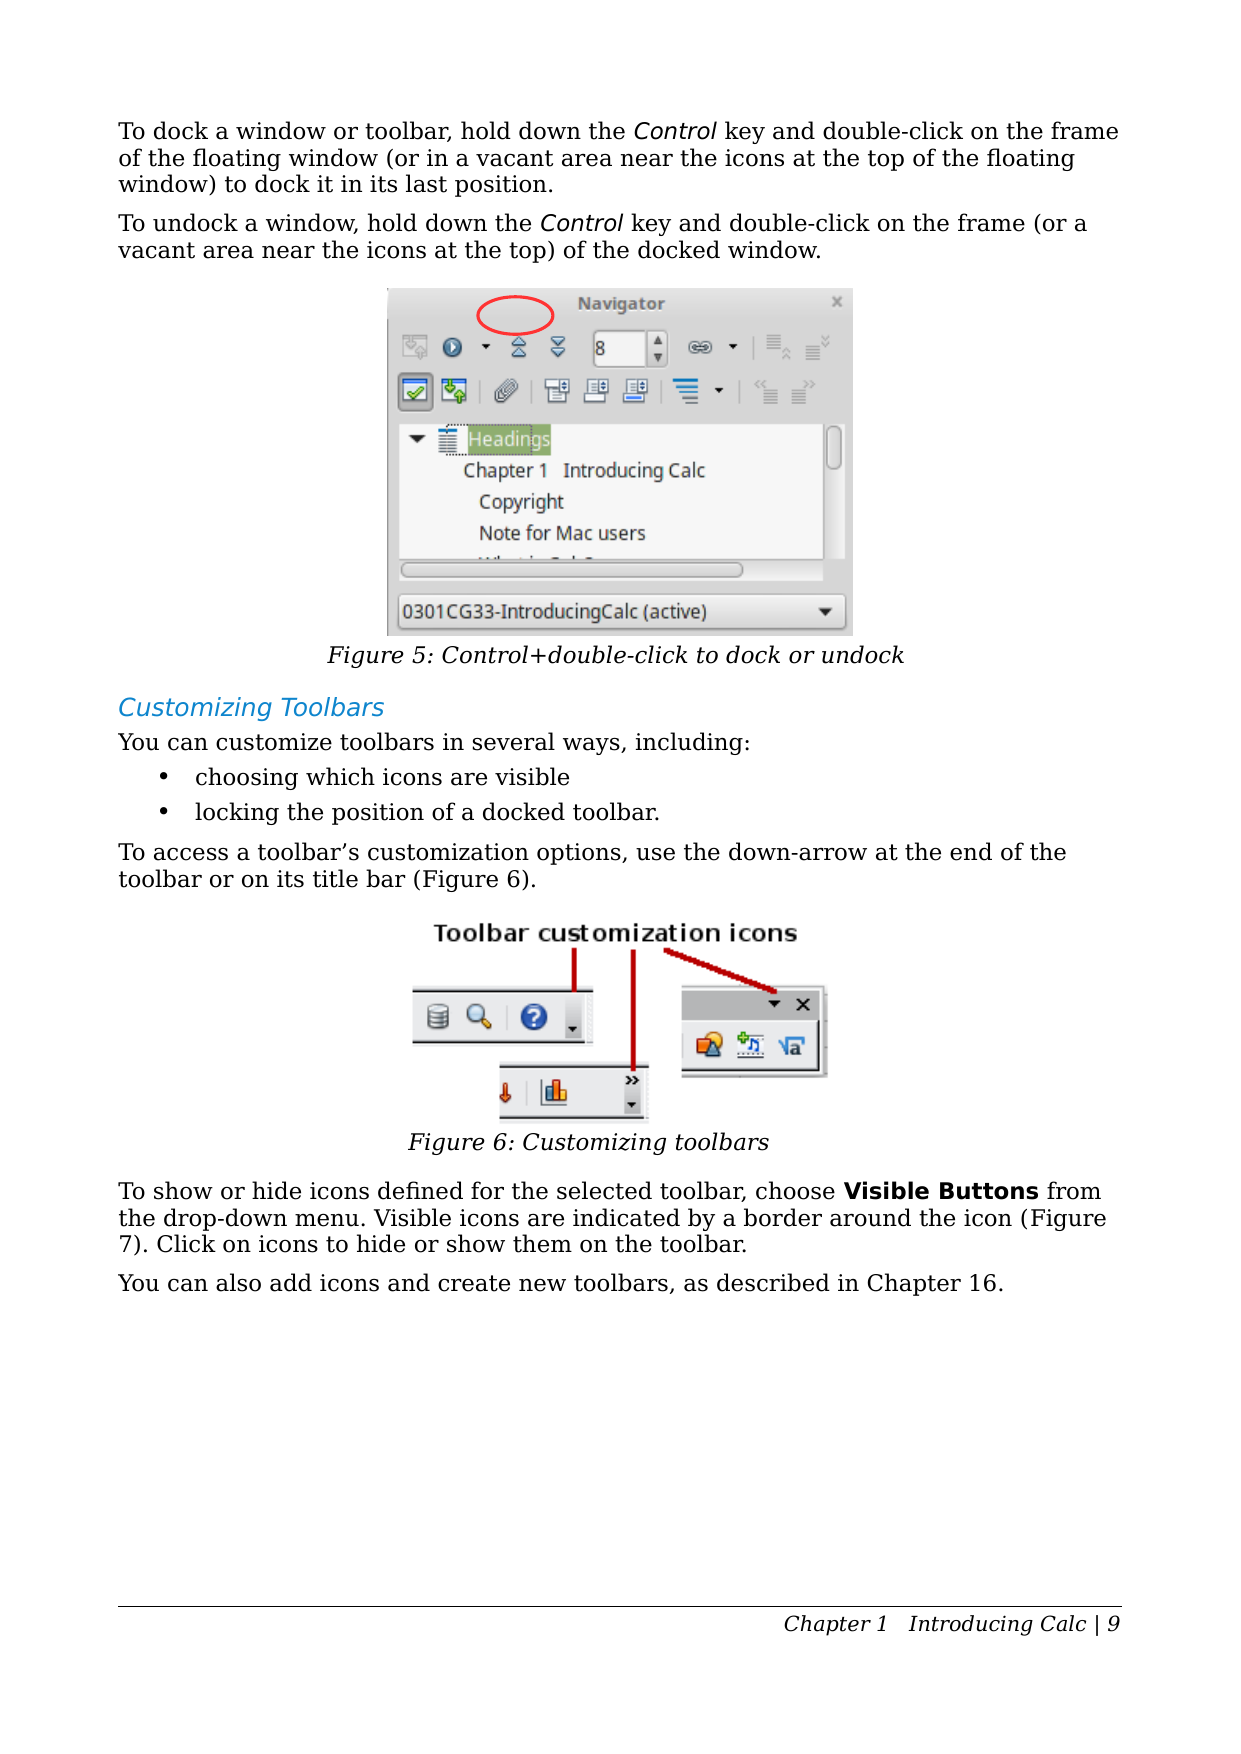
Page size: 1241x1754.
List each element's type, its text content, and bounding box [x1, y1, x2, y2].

text To undock a window, hold down the Control key and double-click on the frame (or a vacant area near the icons at the top) of the docked window. [118, 211, 1122, 264]
text Figure 6: Customizing toolbars [408, 1129, 832, 1155]
list locking the position of a docked toolbar. [156, 797, 1122, 827]
list choosing which icons are visible [156, 762, 1122, 791]
text To show or hide icons defined for the selected toolbar, choose Visible Buttons from the drop-down menu. Visible icons are indicated by a border around the icon (Figure 7). Click on icons to hide or show them on the toolbar. [118, 1178, 1122, 1258]
subtitle Customizing Toolbars [118, 693, 1122, 722]
text To access a toolbar’s customization options, use the down-arrow at the end of the toolbar or on its title bar (Figure 6). [118, 839, 1122, 892]
picture [408, 917, 833, 1129]
text To dock a window or toolbar, hold down the Control key and double-click on the frame of the floating window (or in a vacant area near the icons at the top of the floating window) to dock it in its last position. [118, 118, 1122, 198]
text Figure 5: Control+double-click to dock or undock [327, 642, 913, 669]
picture [387, 288, 853, 636]
list You can customize toolbars in several ways, including: [118, 729, 1122, 756]
text You can also add icons and create new toolbars, as described in Chapter 16. [118, 1271, 1122, 1297]
